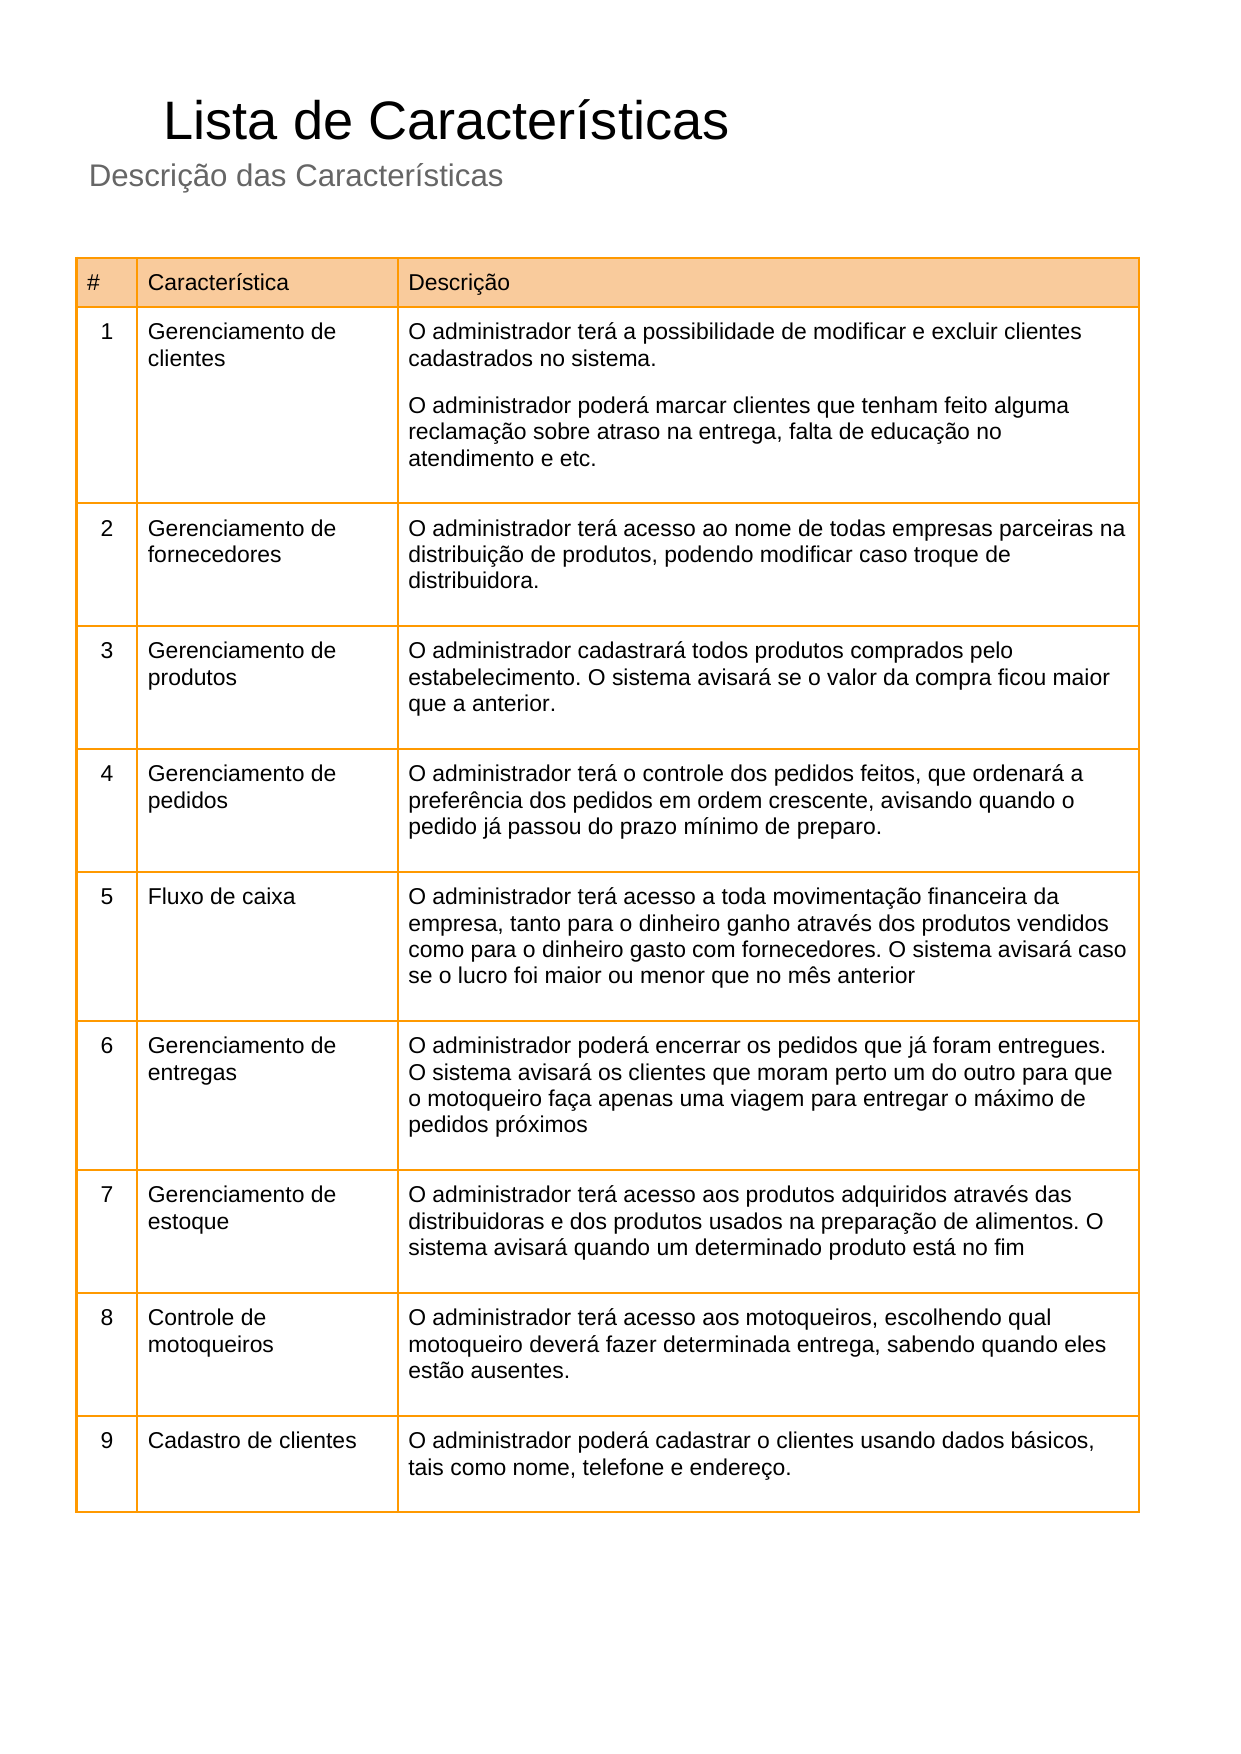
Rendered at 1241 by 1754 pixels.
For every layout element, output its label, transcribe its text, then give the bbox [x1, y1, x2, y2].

table_cell Gerenciamento de entregas [138, 1022, 397, 1169]
table_cell O administrador terá acesso aos produtos adquiridos através das distribuidoras e dos produtos usados na preparação de alimentos. O sistema avisará quando um determinado produto está no fim [399, 1171, 1138, 1292]
table_cell 5 [78, 873, 136, 1020]
table_cell Gerenciamento de pedidos [138, 750, 397, 871]
table_cell 1 [78, 308, 136, 502]
table_cell 8 [78, 1294, 136, 1414]
table_cell 2 [78, 504, 136, 625]
subtitle Descrição das Características [88, 157, 1090, 193]
table_cell 9 [78, 1417, 136, 1511]
table_header # [78, 259, 136, 306]
table_cell 6 [78, 1022, 136, 1169]
table_cell O administrador terá acesso aos motoqueiros, escolhendo qual motoqueiro deverá fazer determinada entrega, sabendo quando eles estão ausentes. [399, 1294, 1138, 1414]
table_cell 7 [78, 1171, 136, 1292]
table_cell Gerenciamento de estoque [138, 1171, 397, 1292]
table_cell O administrador terá o controle dos pedidos feitos, que ordenará a preferência dos pedidos em ordem crescente, avisando quando o pedido já passou do prazo mínimo de preparo. [399, 750, 1138, 871]
table_cell Gerenciamento de fornecedores [138, 504, 397, 625]
table_cell O administrador cadastrará todos produtos comprados pelo estabelecimento. O sistema avisará se o valor da compra ficou maior que a anterior. [399, 627, 1138, 748]
table_cell Gerenciamento de produtos [138, 627, 397, 748]
table_cell O administrador terá a possibilidade de modificar e excluir clientes cadastrados no sistema. O administrador poderá marcar clientes que tenham feito alguma reclamação sobre atraso na entrega, falta de educação no atendimento e etc. [399, 308, 1138, 502]
table_cell Cadastro de clientes [138, 1417, 397, 1511]
table_cell Fluxo de caixa [138, 873, 397, 1020]
title Lista de Características [88, 88, 1090, 151]
table_header Característica [138, 259, 397, 306]
table_cell Gerenciamento de clientes [138, 308, 397, 502]
table_cell Controle de motoqueiros [138, 1294, 397, 1414]
table_header Descrição [399, 259, 1138, 306]
table_cell O administrador terá acesso a toda movimentação financeira da empresa, tanto para o dinheiro ganho através dos produtos vendidos como para o dinheiro gasto com fornecedores. O sistema avisará caso se o lucro foi maior ou menor que no mês anterior [399, 873, 1138, 1020]
table_cell 4 [78, 750, 136, 871]
table_cell O administrador poderá cadastrar o clientes usando dados básicos, tais como nome, telefone e endereço. [399, 1417, 1138, 1511]
table_cell O administrador terá acesso ao nome de todas empresas parceiras na distribuição de produtos, podendo modificar caso troque de distribuidora. [399, 504, 1138, 625]
table_cell O administrador poderá encerrar os pedidos que já foram entregues. O sistema avisará os clientes que moram perto um do outro para que o motoqueiro faça apenas uma viagem para entregar o máximo de pedidos próximos [399, 1022, 1138, 1169]
table_cell 3 [78, 627, 136, 748]
